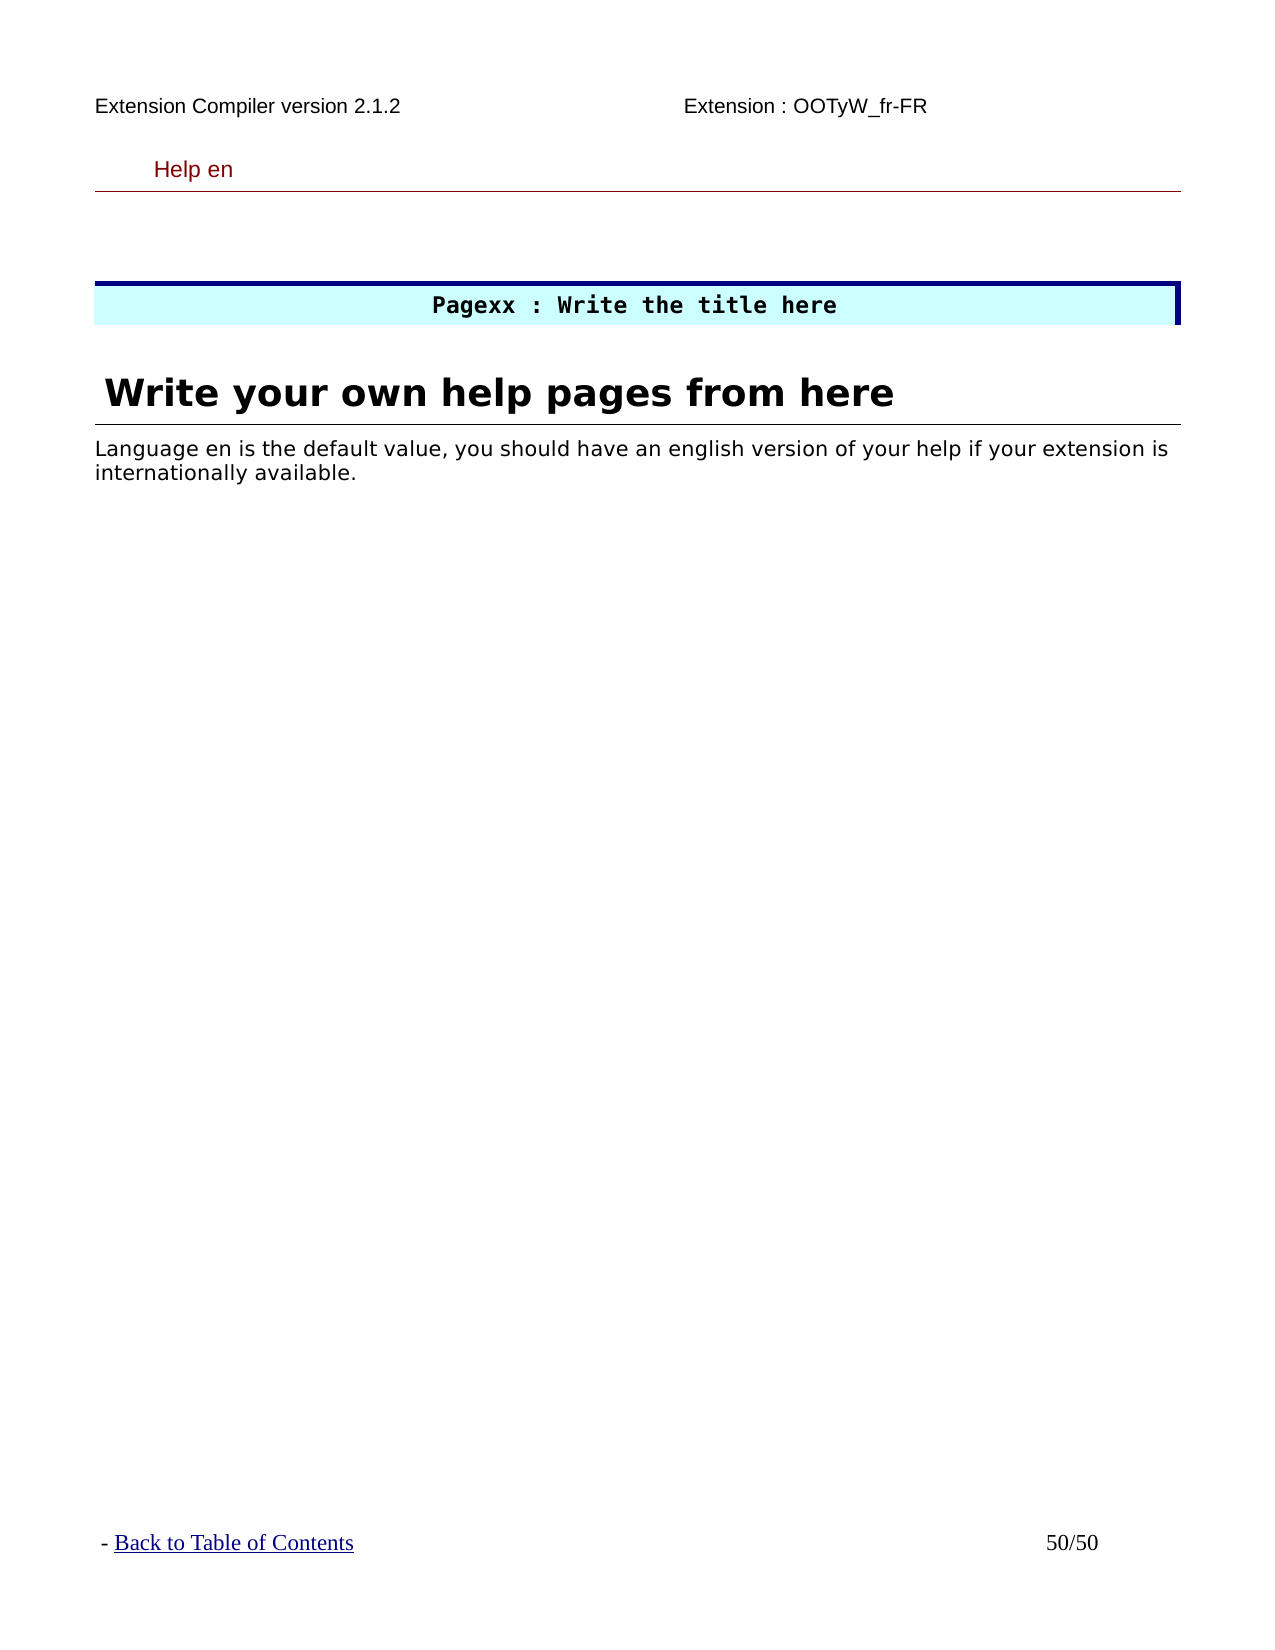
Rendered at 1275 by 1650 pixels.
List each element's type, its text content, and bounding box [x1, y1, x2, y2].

text Language en is the default value, you should have an english version of your help if your extension is internationally available. [94, 437, 1181, 486]
text Help en [94, 147, 1181, 192]
text Write your own help pages from here [94, 361, 1181, 424]
text Pagexx : Write the title here [94, 282, 1175, 325]
